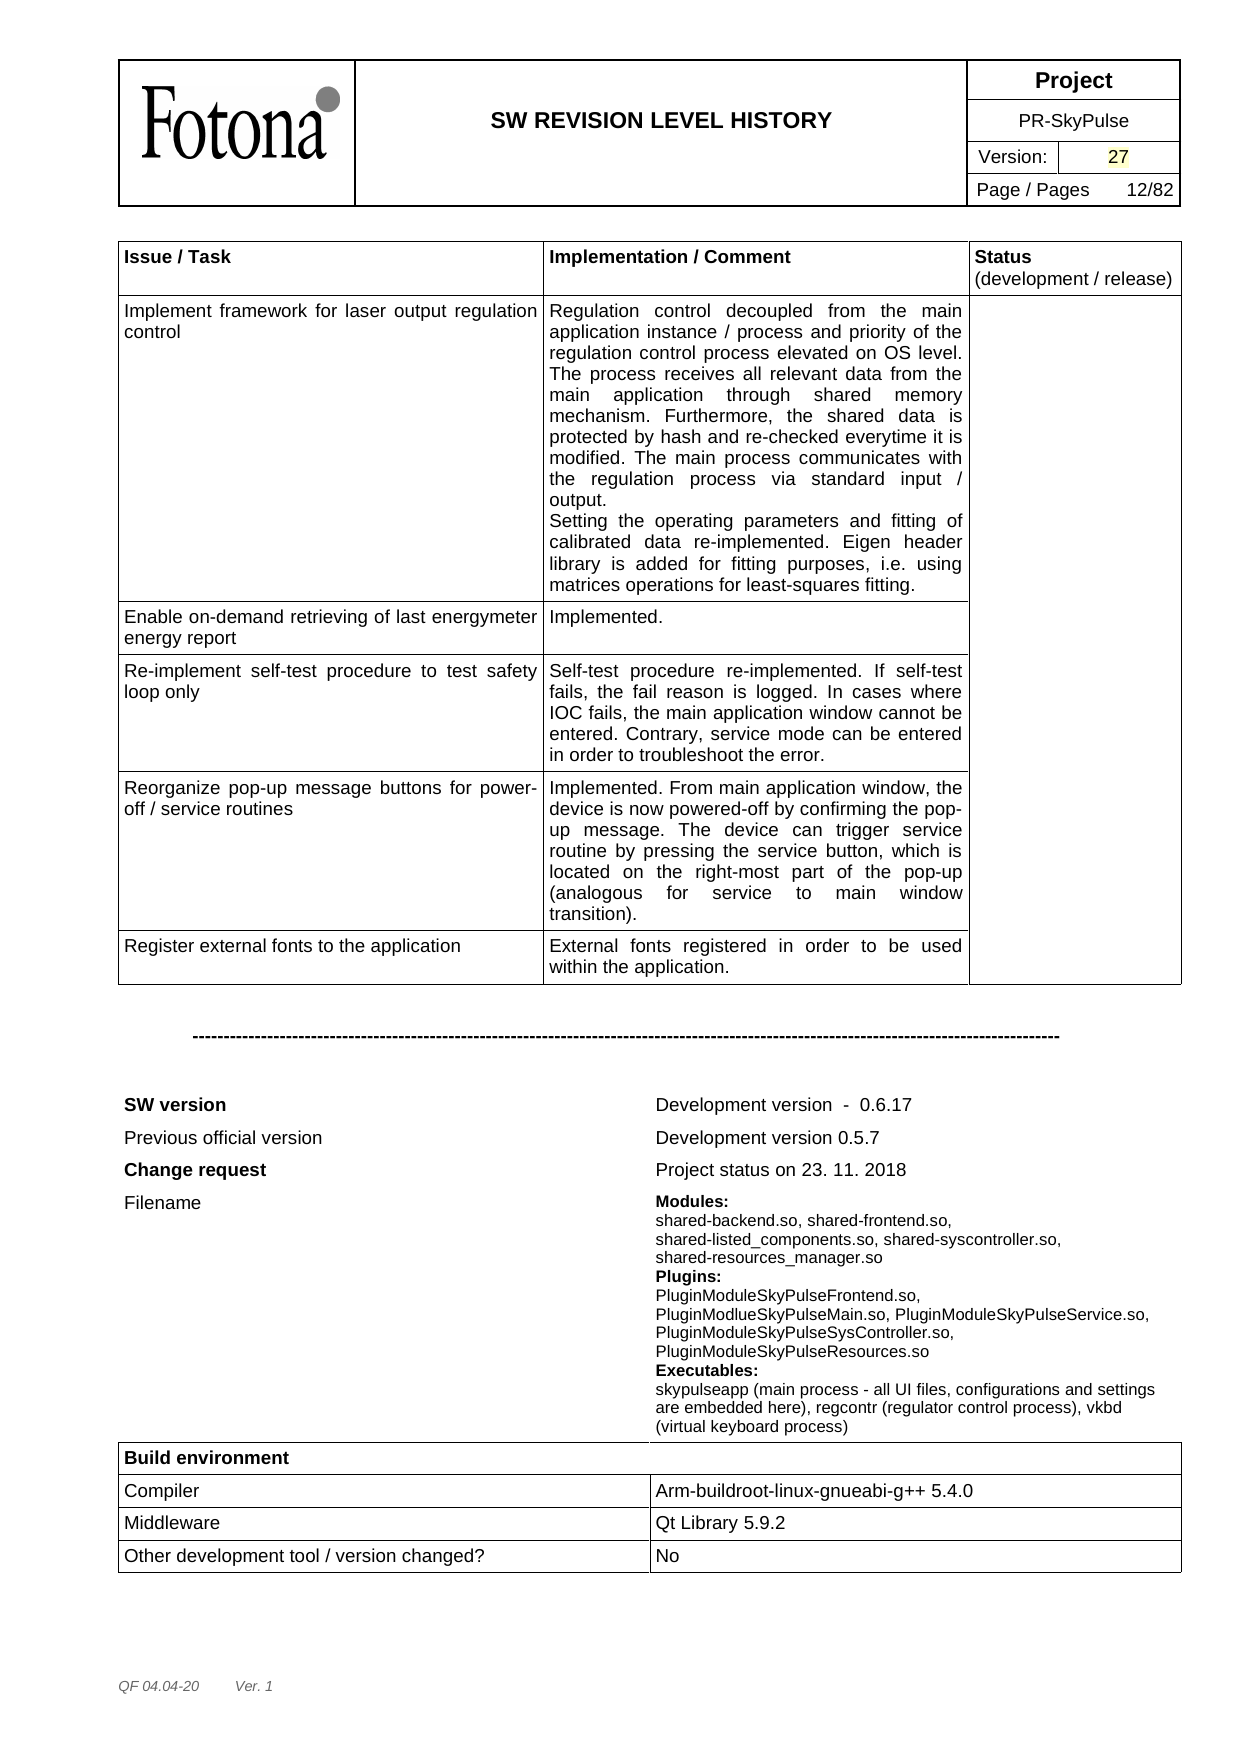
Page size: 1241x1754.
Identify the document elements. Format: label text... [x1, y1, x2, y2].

table_cell Modules: shared-backend.so, shared-frontend.so, shared-listed_components.so, shared-syscontroller.so, shared-resources_manager.so Plugins: PluginModuleSkyPulseFrontend.so, PluginModlueSkyPulseMain.so, PluginModuleSkyPulseService.so, PluginModuleSkyPulseSysController.so, PluginModuleSkyPulseResources.so Executables: skypulseapp (main process - all UI files, configurations and settings are embedded here), regcontr (regulator control process), vkbd (virtual keyboard process) [650, 1187, 1181, 1442]
table_header Implementation / Comment [544, 242, 968, 295]
table_cell Re-implement self-test procedure to test safety loop only [119, 655, 543, 771]
table_cell Build environment [119, 1443, 1181, 1474]
text ------------------------------------------------------------------------------------------------------------------------------------------- [118, 1026, 1163, 1047]
table_cell Regulation control decoupled from the main application instance / process and priority of the regulation control process elevated on OS level. The process receives all relevant data from the main application through shared memory mechanism. Furthermore, the shared data is protected by hash and re-checked everytime it is modified. The main process communicates with the regulation process via standard input / output. Setting the operating parameters and fitting of calibrated data re-implemented. Eigen header library is added for fitting purposes, i.e. using matrices operations for least-squares fitting. [544, 296, 968, 601]
table_cell Implemented. [544, 602, 968, 654]
table_header Status (development / release) [970, 242, 1181, 295]
table_cell Implement framework for laser output regulation control [119, 296, 543, 601]
table_cell Middleware [119, 1508, 649, 1540]
table_header SW version [118, 1089, 649, 1122]
table_cell Implemented. From main application window, the device is now powered-off by confirming the pop-up message. The device can trigger service routine by pressing the service button, which is located on the right-most part of the pop-up (analogous for service to main window transition). [544, 772, 968, 930]
table_cell External fonts registered in order to be used within the application. [544, 931, 968, 984]
table_cell No [651, 1541, 1181, 1572]
table_header Development version - 0.6.17 [650, 1089, 1181, 1122]
table_cell Qt Library 5.9.2 [651, 1508, 1181, 1540]
table_cell Self-test procedure re-implemented. If self-test fails, the fail reason is logged. In cases where IOC fails, the main application window cannot be entered. Contrary, service mode can be entered in order to troubleshoot the error. [544, 655, 968, 771]
table_cell Filename [118, 1187, 649, 1442]
table_cell Other development tool / version changed? [119, 1541, 649, 1572]
table_cell Previous official version [118, 1122, 649, 1154]
table_cell Register external fonts to the application [119, 931, 543, 984]
table_cell Compiler [119, 1475, 649, 1507]
table_cell Reorganize pop-up message buttons for power-off / service routines [119, 772, 543, 930]
table_cell Project status on 23. 11. 2018 [650, 1154, 1181, 1187]
table_cell [970, 296, 1181, 984]
table_cell Development version 0.5.7 [650, 1122, 1181, 1154]
table_cell Enable on-demand retrieving of last energymeter energy report [119, 602, 543, 654]
table_header Issue / Task [119, 242, 543, 295]
table_cell Arm-buildroot-linux-gnueabi-g++ 5.4.0 [651, 1475, 1181, 1507]
table_cell Change request [118, 1154, 649, 1187]
